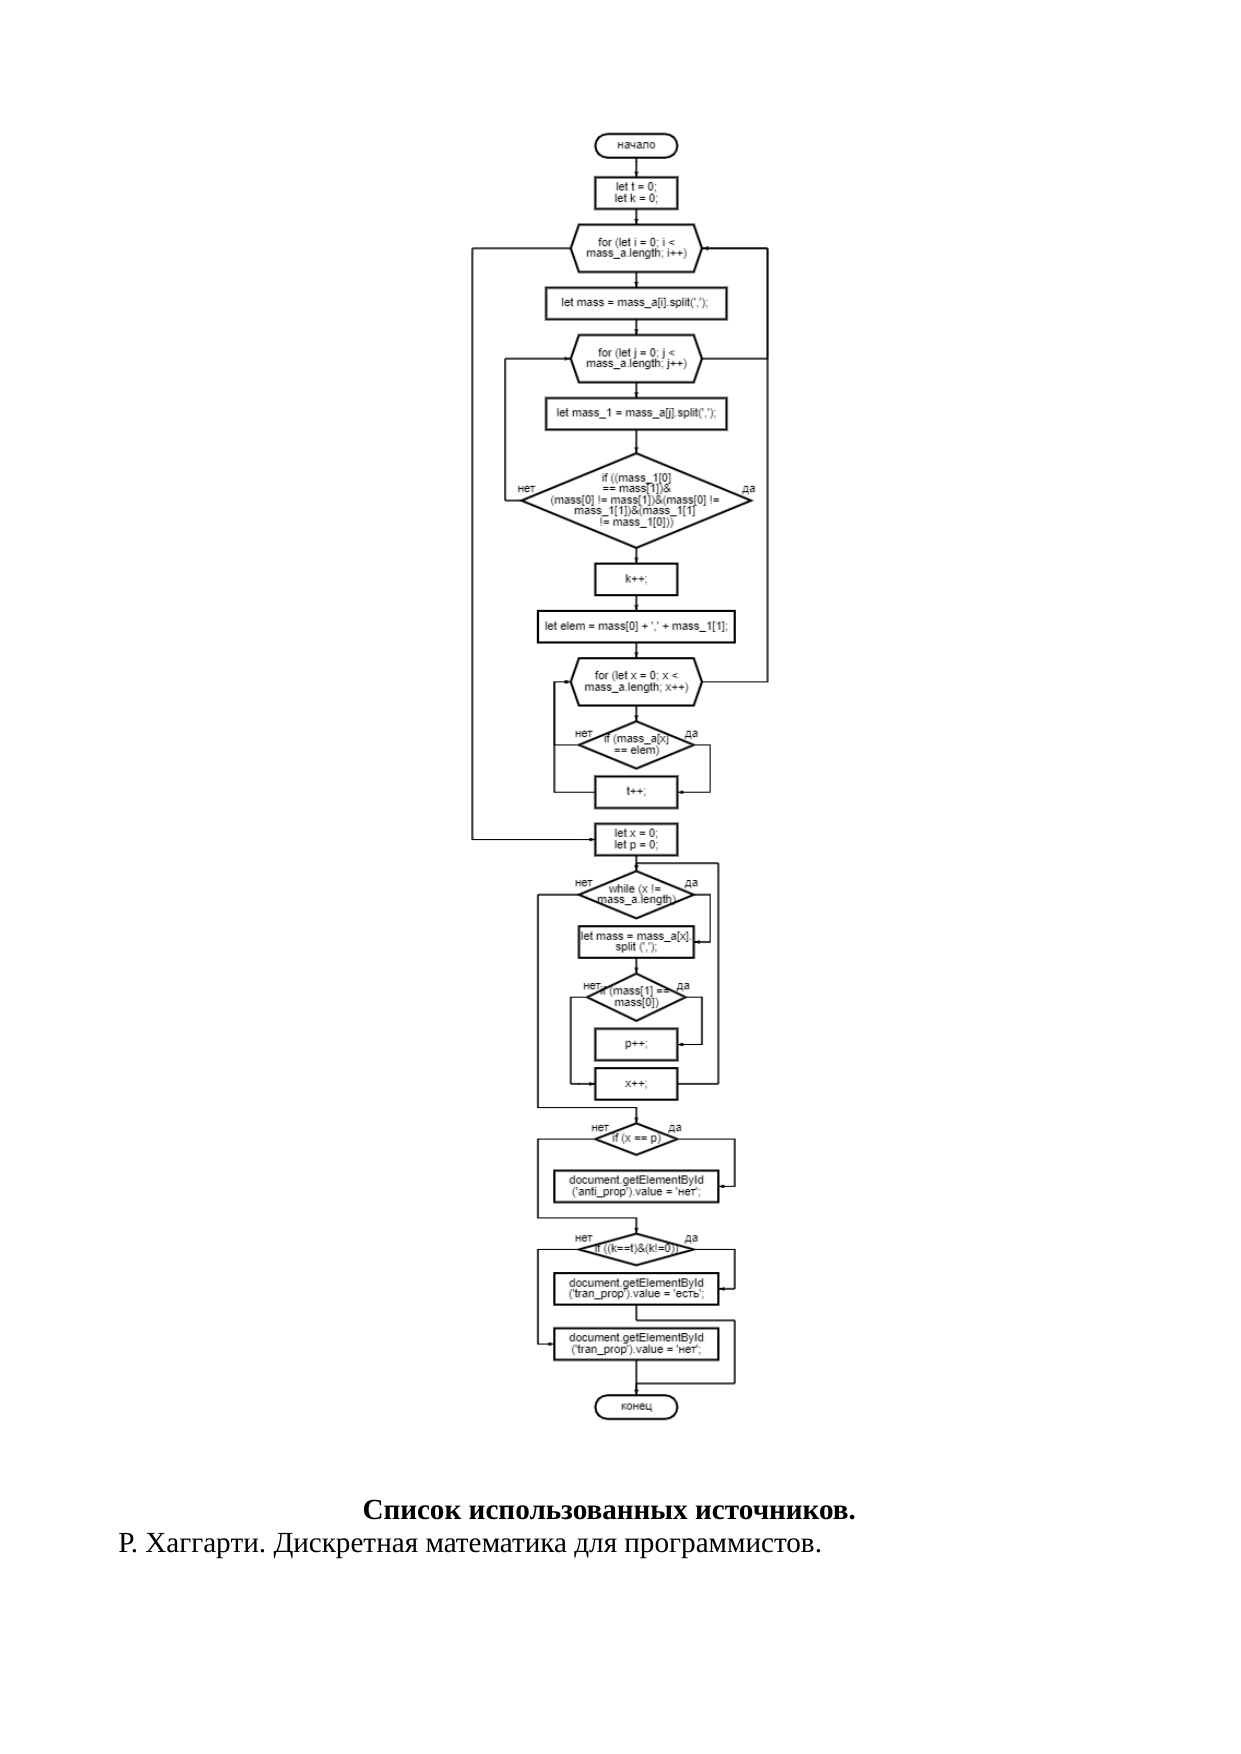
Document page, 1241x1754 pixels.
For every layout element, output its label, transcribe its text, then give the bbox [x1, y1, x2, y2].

picture [456, 118, 784, 1435]
text Список использованных источников. [118, 1492, 1122, 1526]
text Р. Хаггарти. Дискретная математика для программистов. [118, 1526, 1122, 1559]
